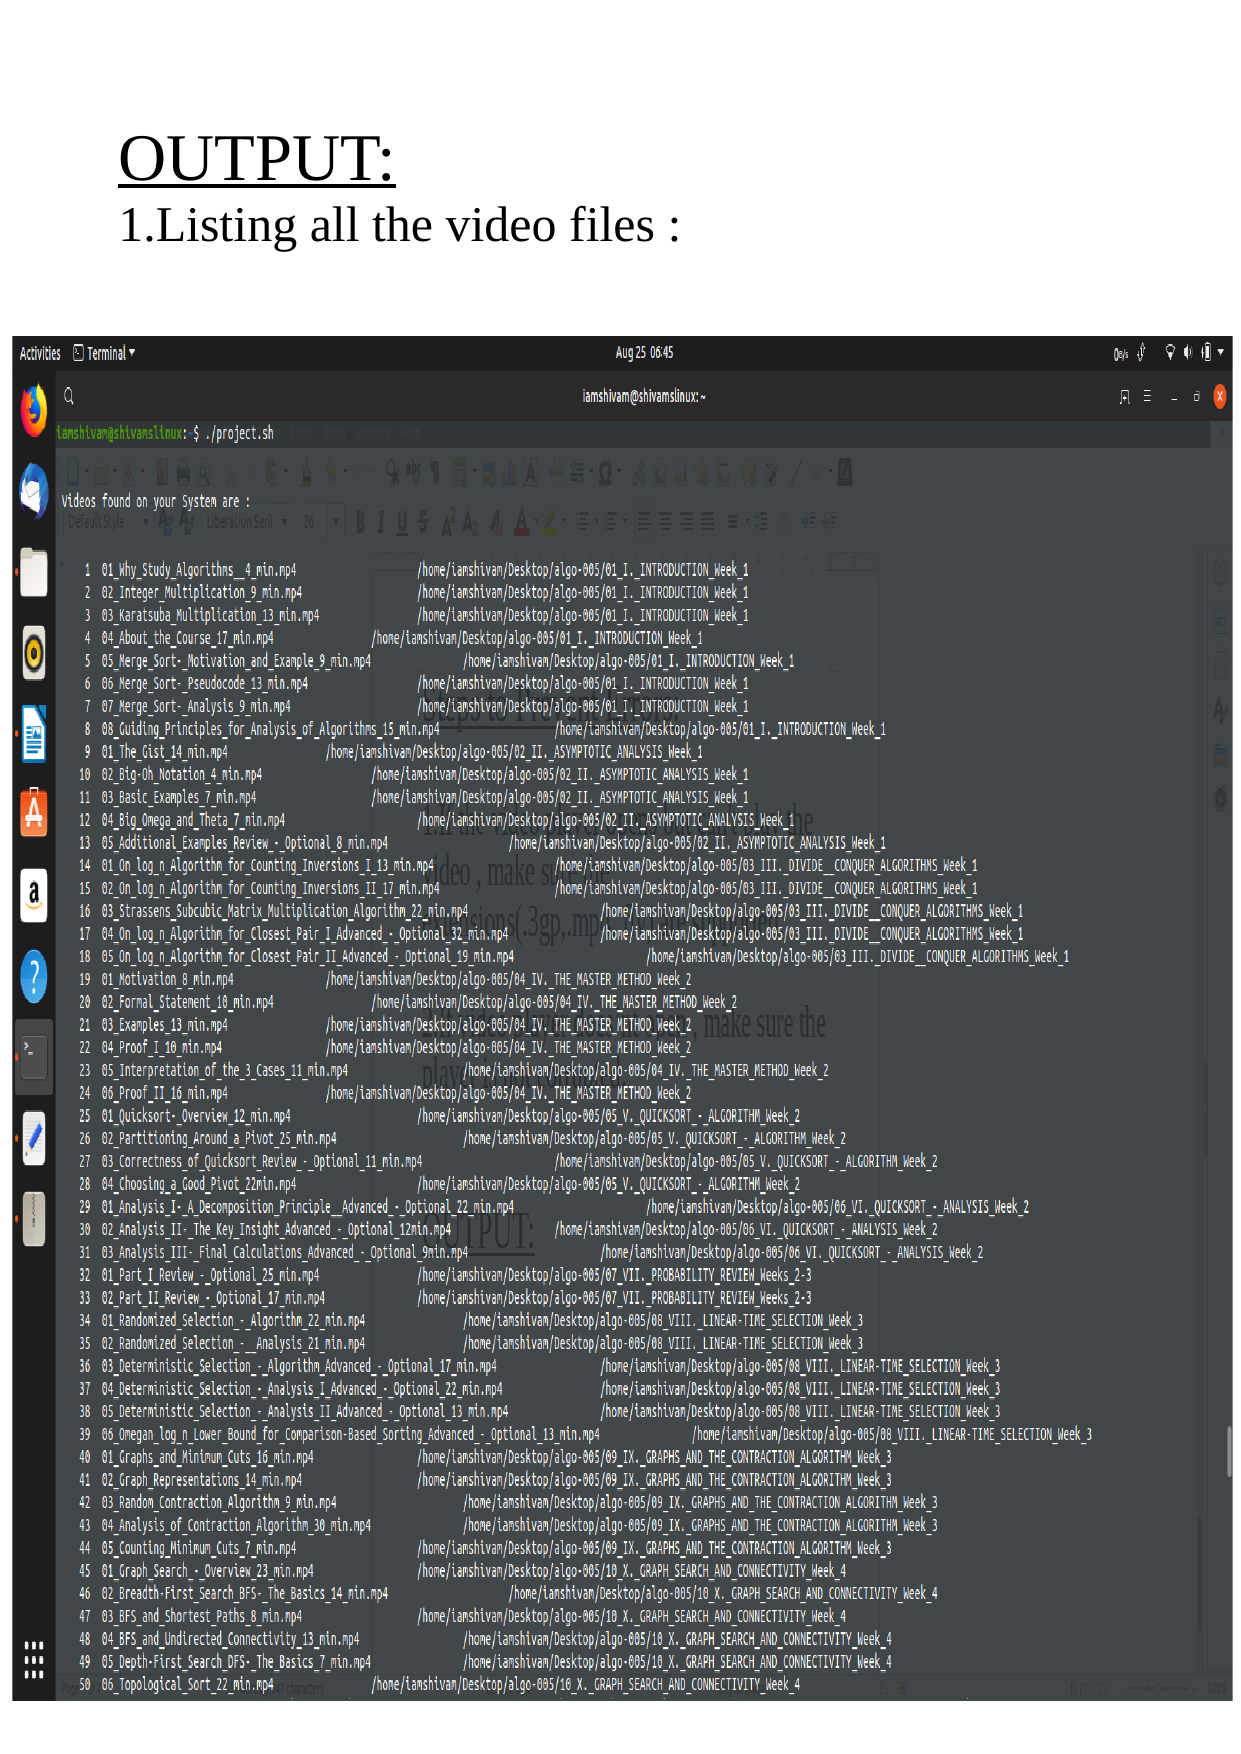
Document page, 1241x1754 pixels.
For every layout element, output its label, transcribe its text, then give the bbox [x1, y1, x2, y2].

picture [12, 336, 1233, 1701]
text 1.Listing all the video files : [118, 195, 1122, 252]
text OUTPUT: [118, 118, 1122, 195]
